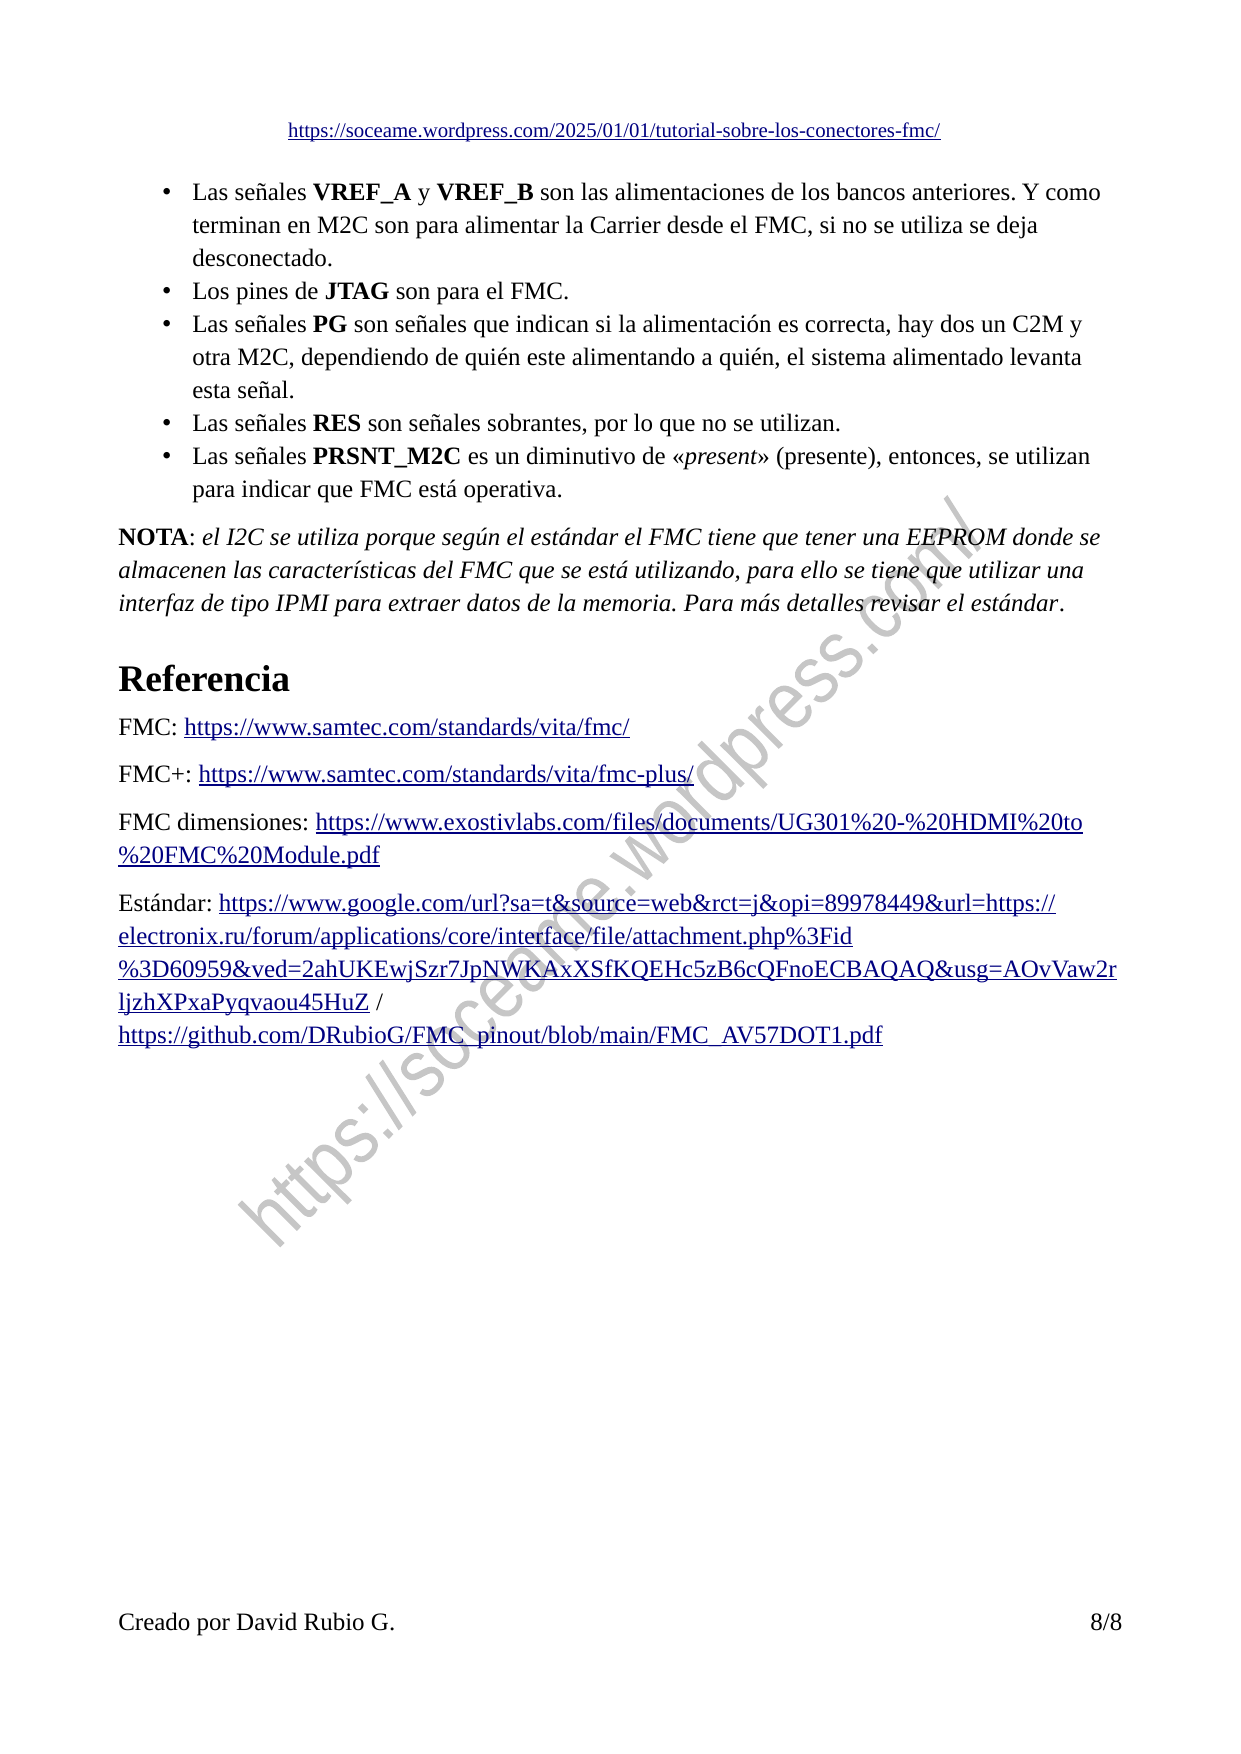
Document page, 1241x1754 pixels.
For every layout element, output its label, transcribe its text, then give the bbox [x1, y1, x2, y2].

text [722, 759, 761, 788]
text [761, 712, 1122, 741]
list Las señales PRSNT_M2C es un diminutivo de «present» (presente), entonces, se utilizan para indicar que FMC está operativa. [162, 441, 1122, 503]
text FMC: https://www.samtec.com/standards/vita/fmc/ [118, 712, 769, 741]
subtitle Referencia [118, 656, 1122, 699]
text FMC+: https://www.samtec.com/standards/vita/fmc-plus/ [118, 759, 711, 788]
text NOTA: el I2C se utiliza porque según el estándar el FMC tiene que tener una EEPROM donde se almacenen las características del FMC que se está utilizando, para ello se tiene que utilizar una interfaz de tipo IPMI para extraer datos de la memoria. Para más detalles revisar el estándar. [118, 522, 1122, 617]
list Las señales RES son señales sobrantes, por lo que no se utilizan. [162, 408, 1122, 437]
text FMC dimensiones: https://www.exostivlabs.com/files/documents/UG301%20-%20HDMI%20to%20FMC%20Module.pdf [635, 807, 1122, 869]
list Las señales PG son señales que indican si la alimentación es correcta, hay dos un C2M y otra M2C, dependiendo de quién este alimentando a quién, el sistema alimentado levanta esta señal. [162, 309, 1122, 404]
text FMC dimensiones: https://www.exostivlabs.com/files/documents/UG301%20-%20HDMI%20to%20FMC%20Module.pdf [118, 807, 659, 869]
list Las señales VREF_A y VREF_B son las alimentaciones de los bancos anteriores. Y como terminan en M2C son para alimentar la Carrier desde el FMC, si no se utiliza se deja desconectado. [162, 177, 1122, 272]
text [754, 759, 1122, 788]
text Estándar: https://www.google.com/url?sa=t&source=web&rct=j&opi=89978449&url=https://electronix.ru/forum/applications/core/interface/file/attachment.php%3Fid%3D60959&ved=2ahUKEwjSzr7JpNWKAxXSfKQEHc5zB6cQFnoECBAQAQ&usg=AOvVaw2rljzhXPxaPyqvaou45HuZ / https://github.com/DRubioG/FMC_pinout/blob/main/FMC_AV57DOT1.pdf [118, 888, 1122, 1049]
list Los pines de JTAG son para el FMC. [162, 276, 1122, 305]
